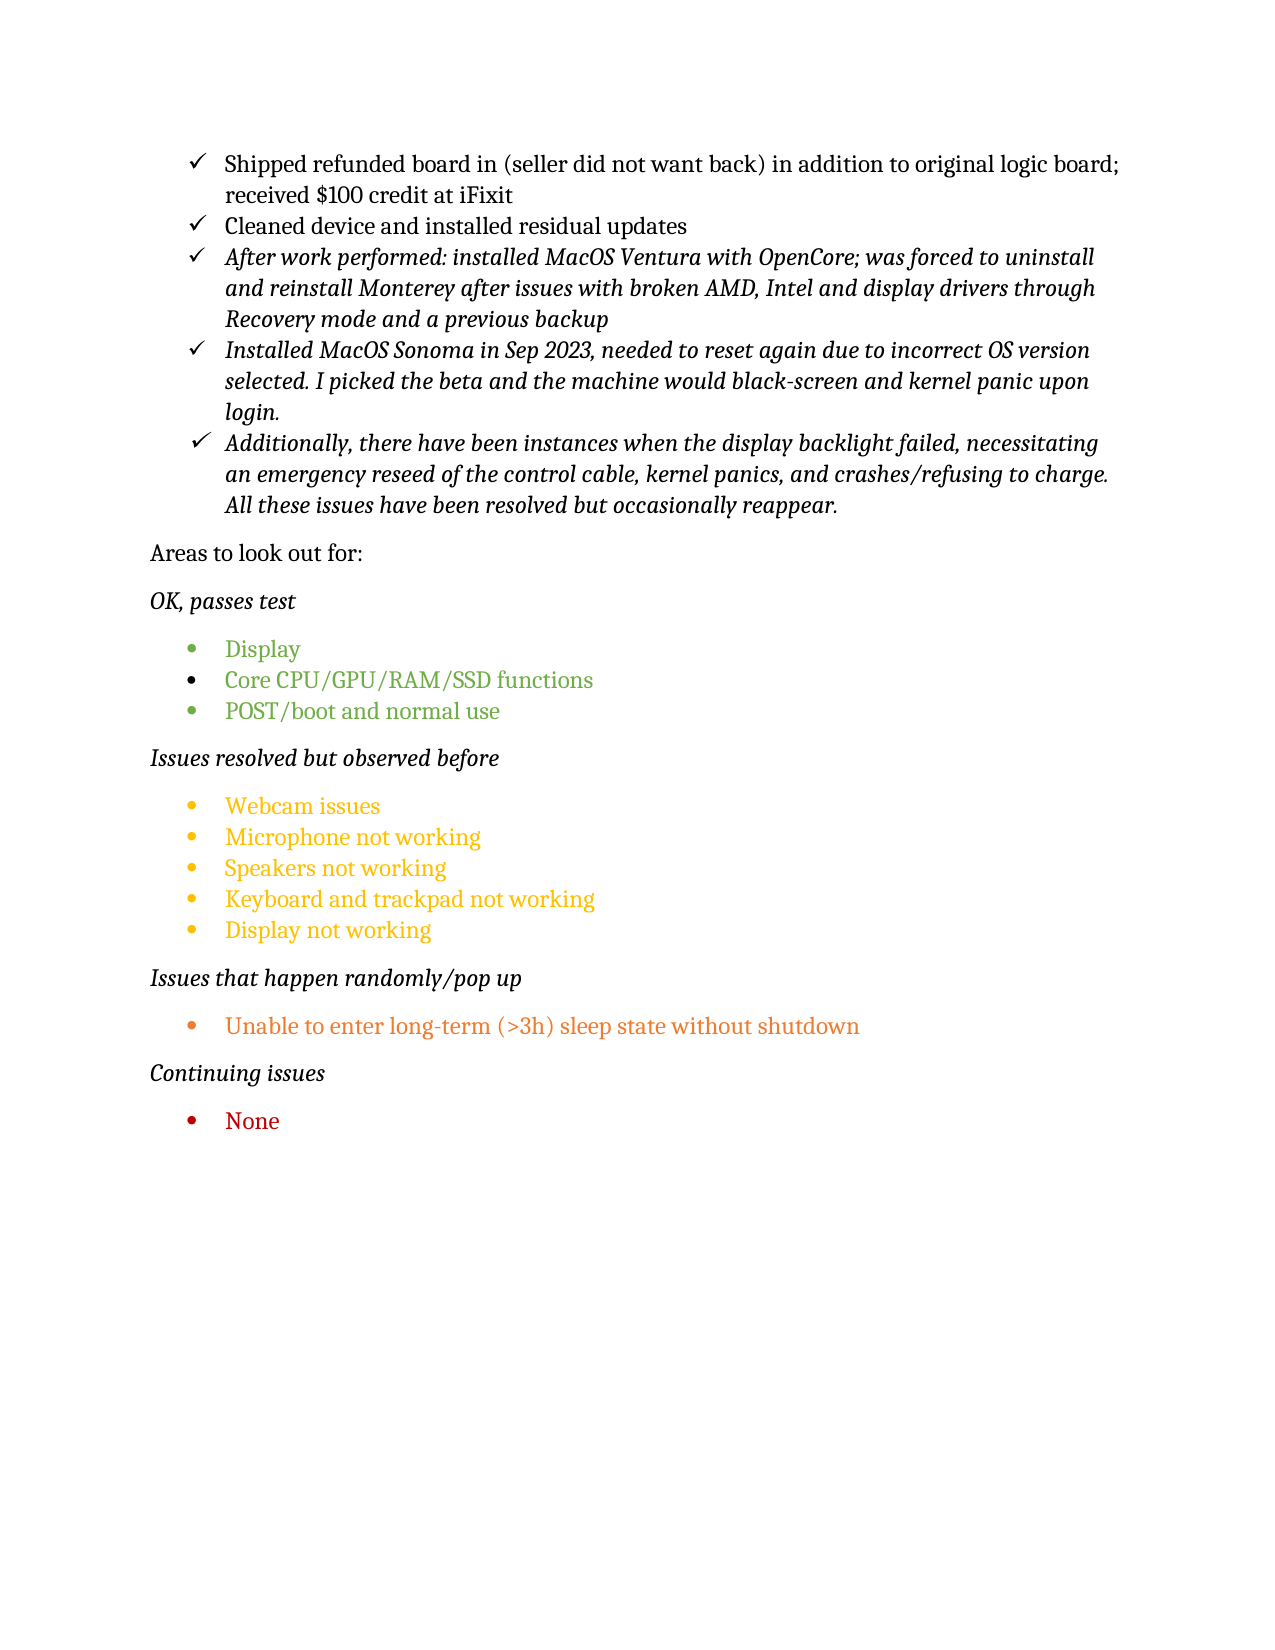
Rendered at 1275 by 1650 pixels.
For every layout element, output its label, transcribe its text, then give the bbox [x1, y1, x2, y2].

list Shipped refunded board in (seller did not want back) in addition to original logic board; received $100 credit at iFixit [187, 150, 1125, 210]
list Display [187, 634, 1125, 663]
list Speakers not working [187, 854, 1125, 883]
list Webcam issues [187, 792, 1125, 821]
list Installed MacOS Sonoma in Sep 2023, needed to reset again due to incorrect OS version selected. I picked the beta and the machine would black-screen and kernel panic upon login. [187, 336, 1125, 427]
text Issues resolved but observed before [150, 744, 1125, 773]
list Cleaned device and installed residual updates [187, 212, 1125, 241]
list Additionally, there have been instances when the display backlight failed, necessitating an emergency reseed of the control cable, kernel panics, and crashes/refusing to charge. All these issues have been resolved but occasionally reappear. [187, 429, 1125, 520]
list Unable to enter long-term (>3h) sleep state without shutdown [187, 1012, 1125, 1040]
text Continuing issues [150, 1059, 1125, 1088]
list Microphone not working [187, 823, 1125, 852]
list None [187, 1107, 1125, 1136]
text OK, passes test [150, 587, 1125, 616]
list Core CPU/GPU/RAM/SSD functions [187, 666, 1125, 694]
list Keyboard and trackpad not working [187, 885, 1125, 914]
text Areas to look out for: [150, 539, 1125, 568]
list After work performed: installed MacOS Ventura with OpenCore; was forced to uninstall and reinstall Monterey after issues with broken AMD, Intel and display drivers through Recovery mode and a previous backup [187, 243, 1125, 334]
text Issues that happen randomly/pop up [150, 964, 1125, 993]
list POST/boot and normal use [187, 697, 1125, 725]
list Display not working [187, 916, 1125, 945]
